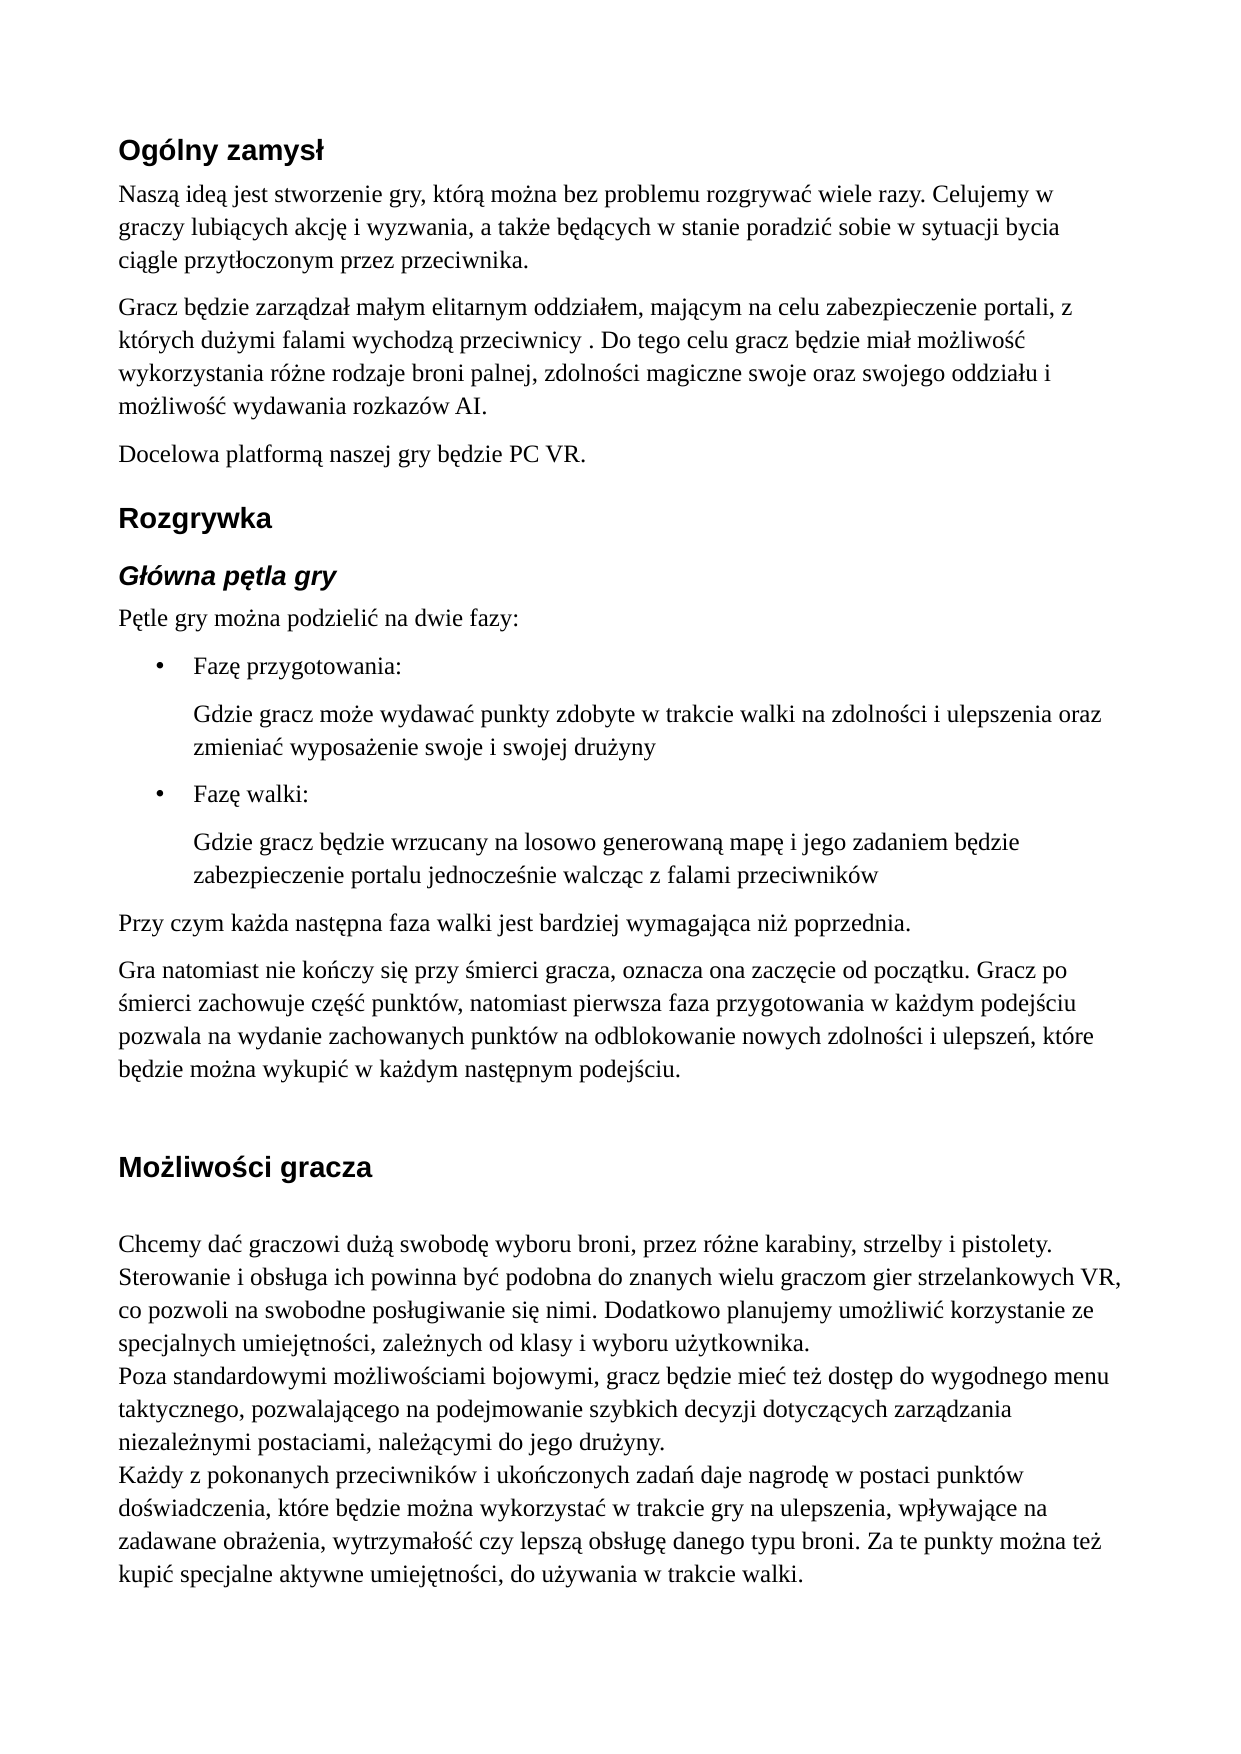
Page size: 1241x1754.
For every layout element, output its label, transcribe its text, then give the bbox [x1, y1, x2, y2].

subtitle Możliwości gracza [118, 1116, 1122, 1183]
text Docelowa platformą naszej gry będzie PC VR. [118, 439, 1122, 468]
text Gracz będzie zarządzał małym elitarnym oddziałem, mającym na celu zabezpieczenie portali, z których dużymi falami wychodzą przeciwnicy . Do tego celu gracz będzie miał możliwość wykorzystania różne rodzaje broni palnej, zdolności magiczne swoje oraz swojego oddziału i możliwość wydawania rozkazów AI. [118, 292, 1122, 420]
subtitle Ogólny zamysł [118, 133, 1122, 166]
subtitle Główna pętla gry [118, 560, 1122, 591]
text Gra natomiast nie kończy się przy śmierci gracza, oznacza ona zaczęcie od początku. Gracz po śmierci zachowuje część punktów, natomiast pierwsza faza przygotowania w każdym podejściu pozwala na wydanie zachowanych punktów na odblokowanie nowych zdolności i ulepszeń, które będzie można wykupić w każdym następnym podejściu. [118, 955, 1122, 1083]
list Fazę przygotowania: [156, 651, 1122, 680]
text Chcemy dać graczowi dużą swobodę wyboru broni, przez różne karabiny, strzelby i pistolety. Sterowanie i obsługa ich powinna być podobna do znanych wielu graczom gier strzelankowych VR, co pozwoli na swobodne posługiwanie się nimi. Dodatkowo planujemy umożliwić korzystanie ze specjalnych umiejętności, zależnych od klasy i wyboru użytkownika. Poza standardowymi możliwościami bojowymi, gracz będzie mieć też dostęp do wygodnego menu taktycznego, pozwalającego na podejmowanie szybkich decyzji dotyczących zarządzania niezależnymi postaciami, należącymi do jego drużyny. Każdy z pokonanych przeciwników i ukończonych zadań daje nagrodę w postaci punktów doświadczenia, które będzie można wykorzystać w trakcie gry na ulepszenia, wpływające na zadawane obrażenia, wytrzymałość czy lepszą obsługę danego typu broni. Za te punkty można też kupić specjalne aktywne umiejętności, do używania w trakcie walki. [118, 1196, 1122, 1621]
text Naszą ideą jest stworzenie gry, którą można bez problemu rozgrywać wiele razy. Celujemy w graczy lubiących akcję i wyzwania, a także będących w stanie poradzić sobie w sytuacji bycia ciągle przytłoczonym przez przeciwnika. [118, 179, 1122, 273]
subtitle Rozgrywka [118, 501, 1122, 535]
text Pętle gry można podzielić na dwie fazy: [118, 603, 1122, 632]
text Przy czym każda następna faza walki jest bardziej wymagająca niż poprzednia. [118, 908, 1122, 936]
list Gdzie gracz może wydawać punkty zdobyte w trakcie walki na zdolności i ulepszenia oraz zmieniać wyposażenie swoje i swojej drużyny [156, 699, 1122, 761]
list Fazę walki: [156, 779, 1122, 808]
list Gdzie gracz będzie wrzucany na losowo generowaną mapę i jego zadaniem będzie zabezpieczenie portalu jednocześnie walcząc z falami przeciwników [156, 827, 1122, 889]
